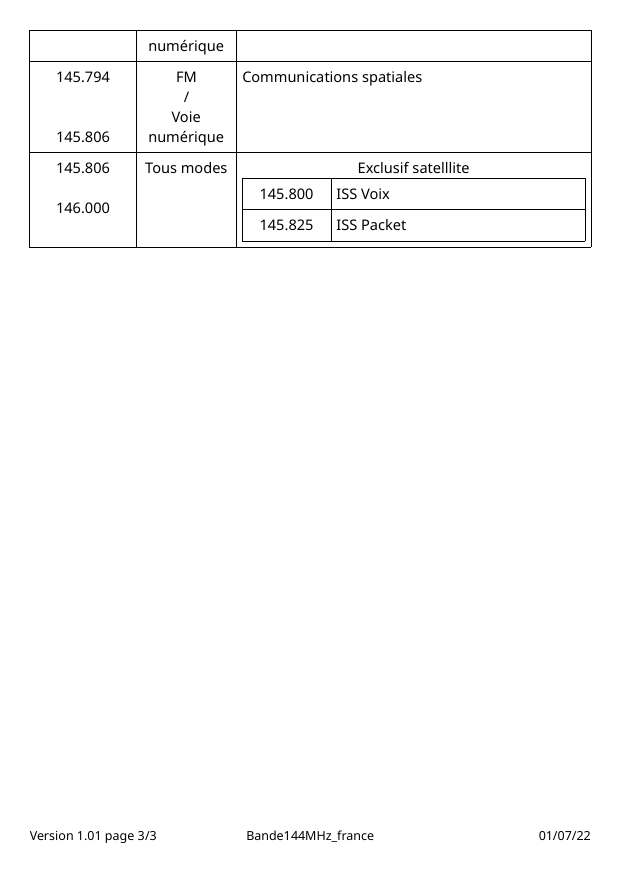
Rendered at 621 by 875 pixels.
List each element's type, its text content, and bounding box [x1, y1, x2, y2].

table_cell 145.575 154.7935 [30, 31, 136, 61]
table_cell 145.806 146.000 [30, 153, 136, 247]
table_cell FM / Voie numérique [137, 31, 236, 61]
table_cell Tous modes [137, 153, 236, 247]
table_cell Exclusif satelllite [237, 153, 591, 247]
table_header 145.800 [243, 179, 331, 209]
table_cell FM / Voie numérique [137, 62, 236, 152]
table_cell 145.794 145.806 [30, 62, 136, 152]
table_cell Sortie relais exclusivement [237, 31, 591, 61]
table_cell Communications spatiales [237, 62, 591, 152]
table_header ISS Voix [332, 179, 585, 209]
table_cell ISS Packet [332, 210, 585, 241]
table_cell 145.825 [243, 210, 331, 241]
